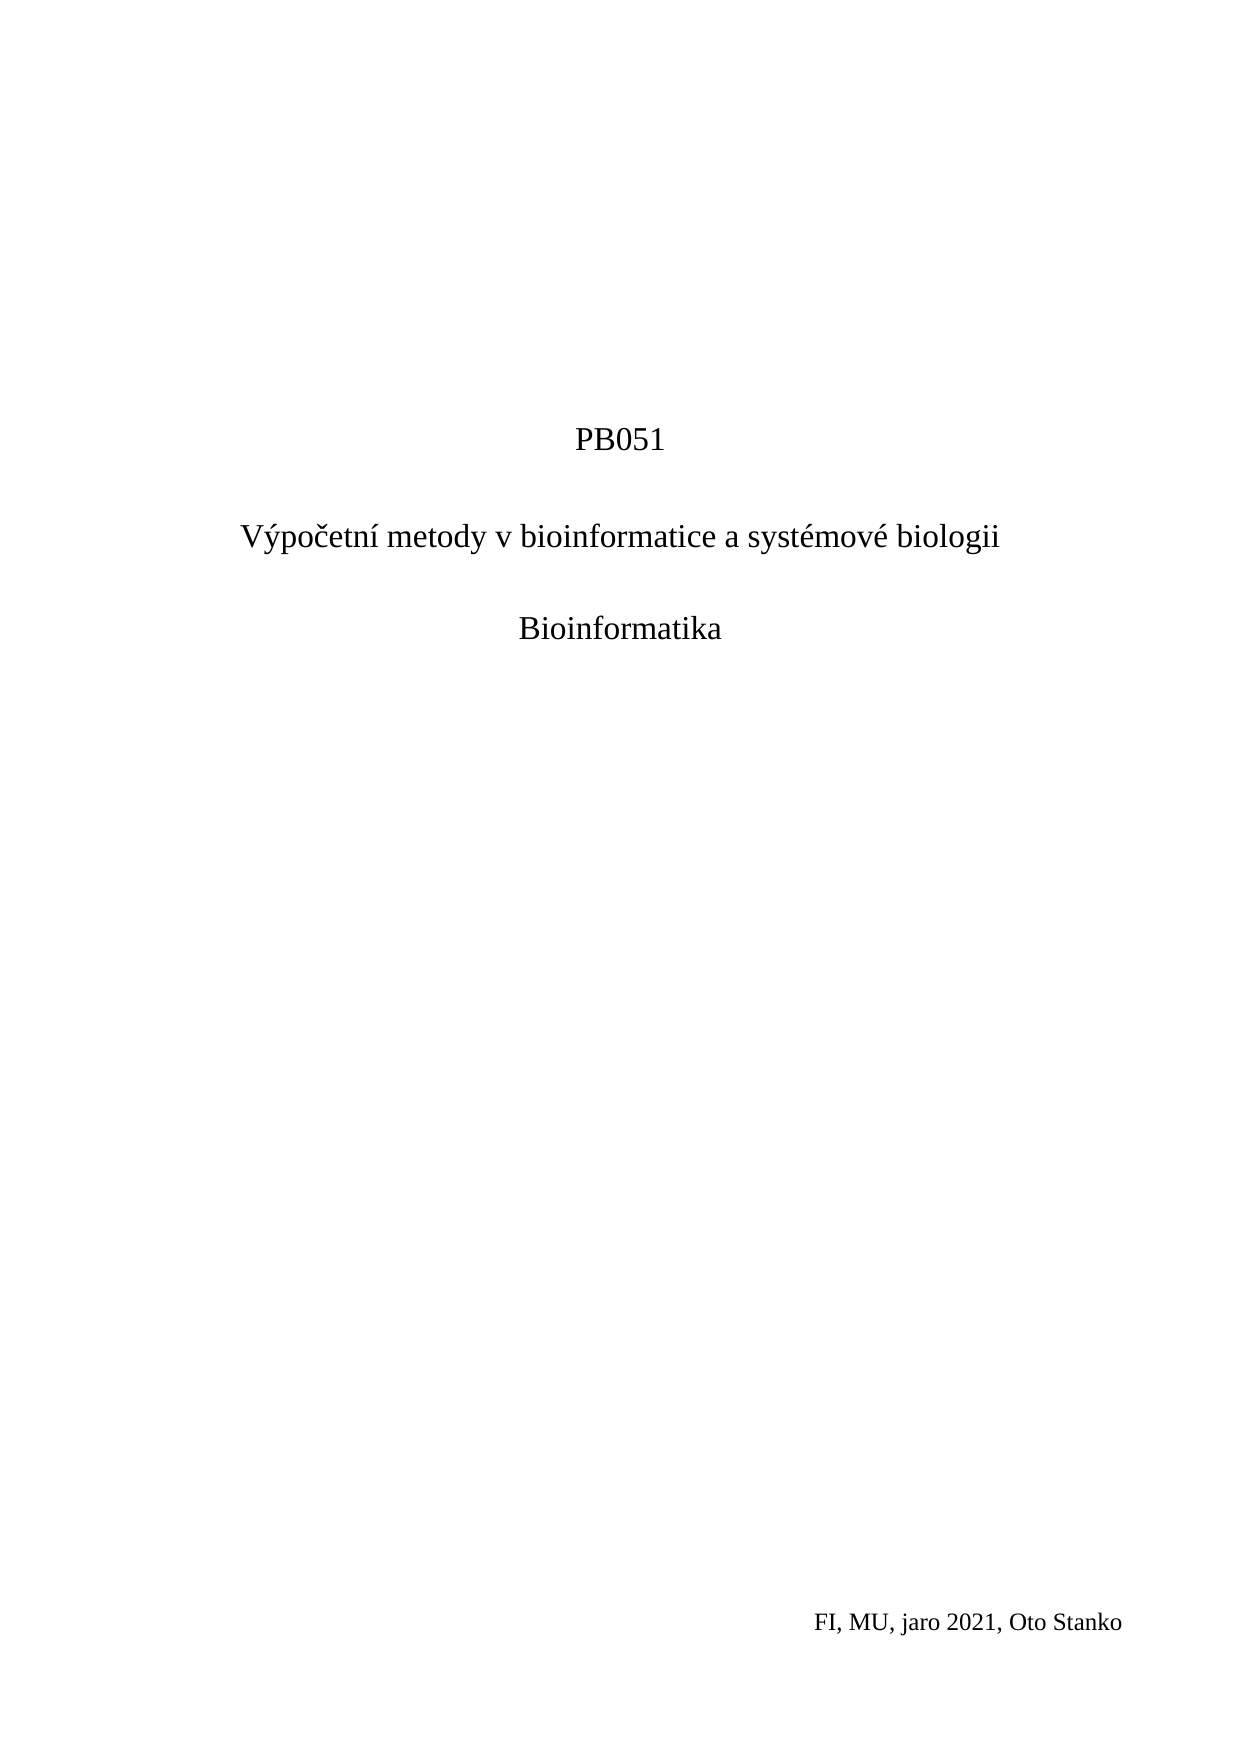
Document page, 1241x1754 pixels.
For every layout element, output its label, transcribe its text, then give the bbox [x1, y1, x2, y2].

text Bioinformatika [118, 608, 1122, 646]
text Výpočetní metody v bioinformatice a systémové biologii [118, 517, 1122, 555]
text PB051 [118, 419, 1122, 458]
